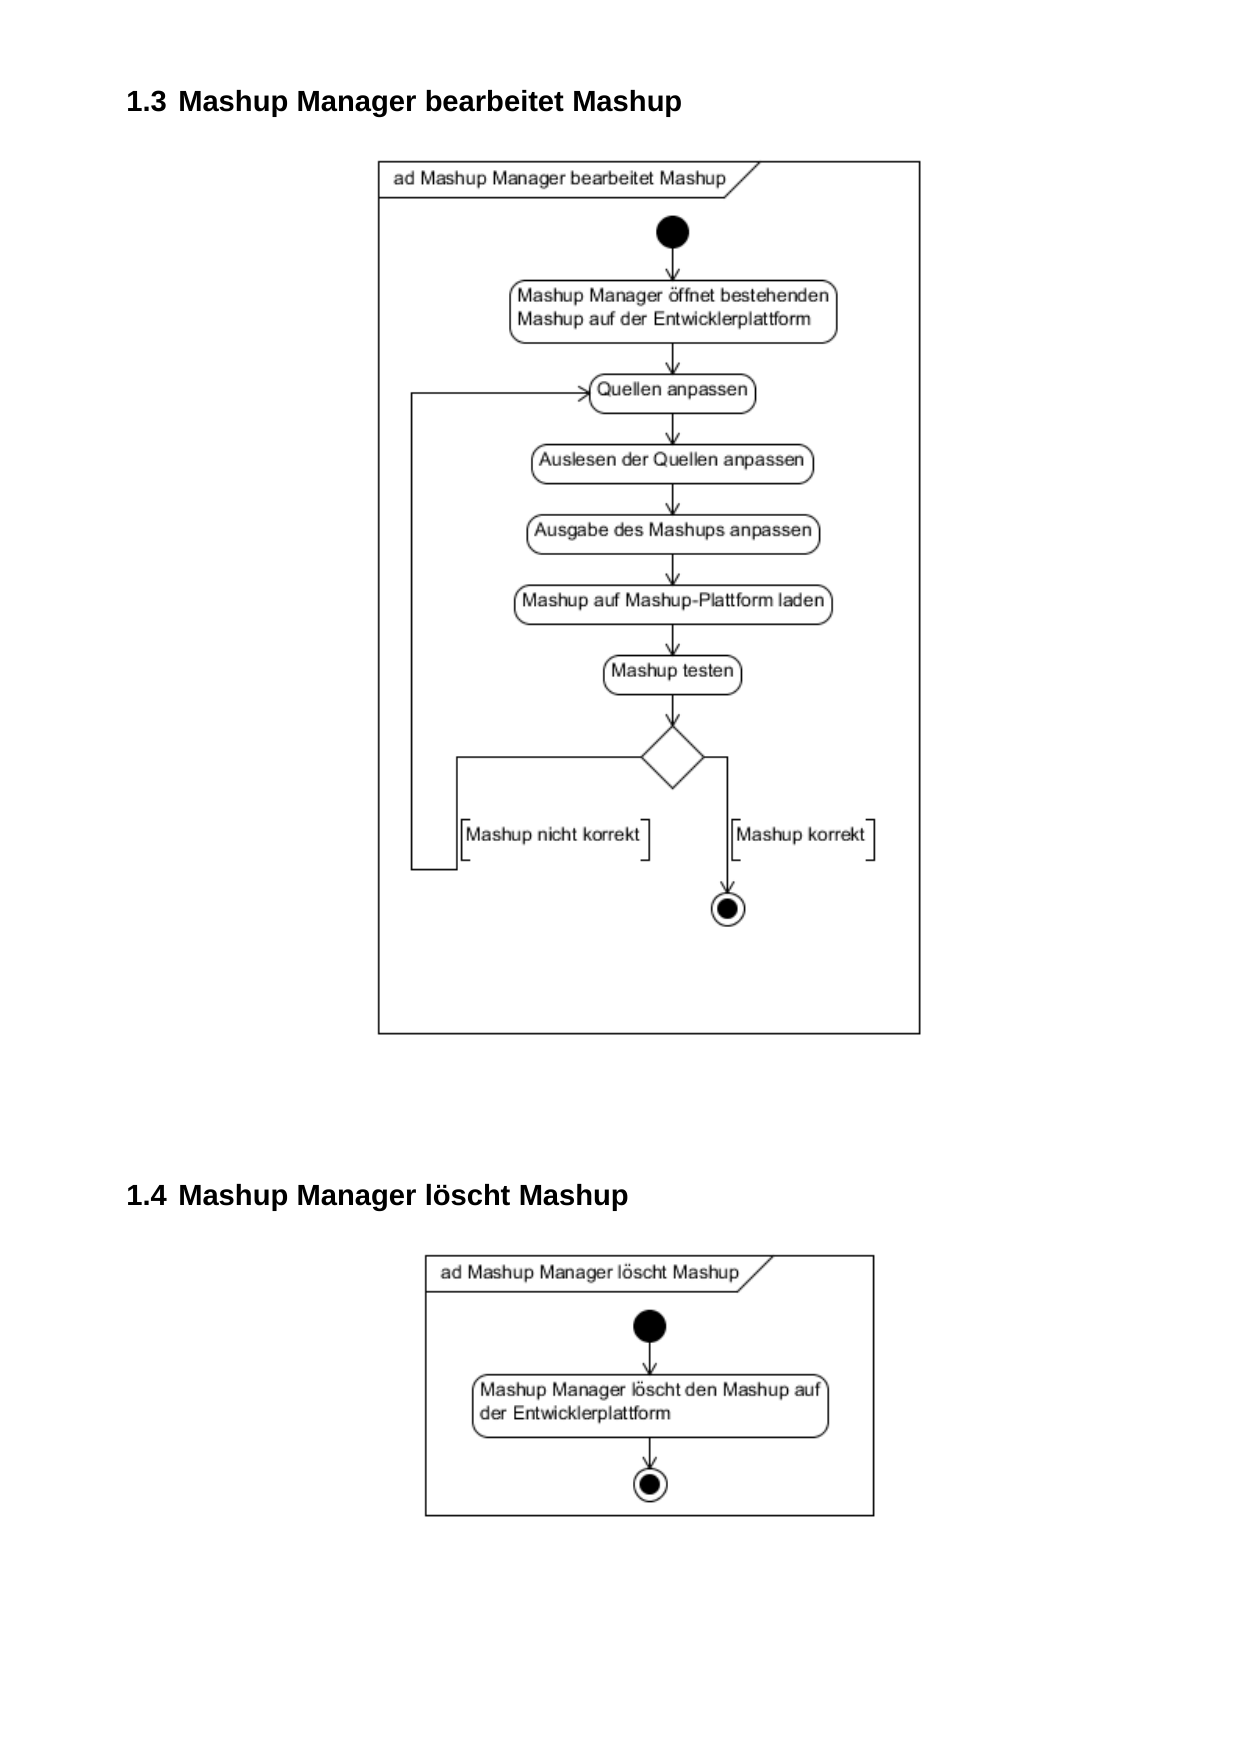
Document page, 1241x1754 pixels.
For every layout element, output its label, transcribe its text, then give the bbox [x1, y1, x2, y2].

picture [394, 1224, 905, 1548]
subtitle Mashup Manager bearbeitet Mashup [118, 84, 1181, 118]
picture [347, 130, 952, 1066]
subtitle Mashup Manager löscht Mashup [118, 1178, 1181, 1212]
